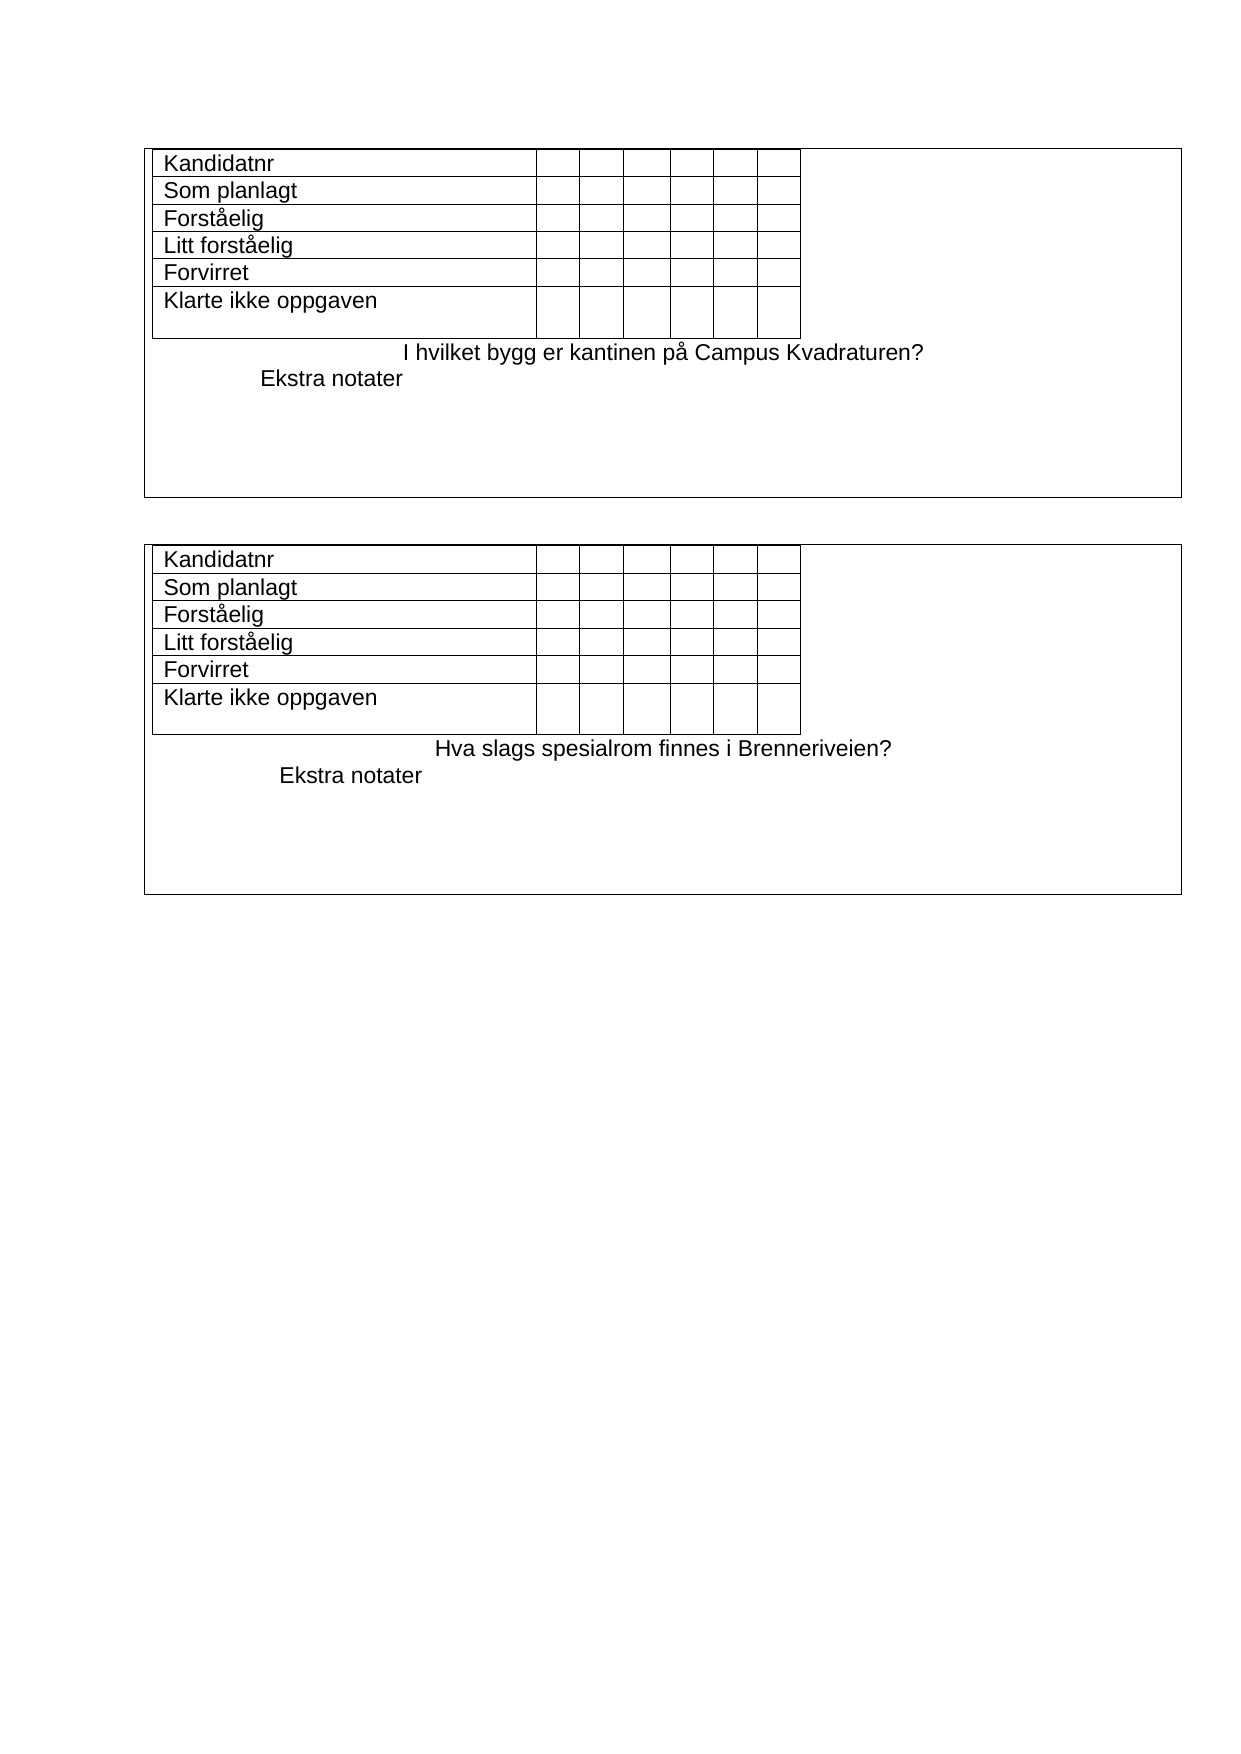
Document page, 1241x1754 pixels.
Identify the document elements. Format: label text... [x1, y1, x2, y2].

table_cell [758, 232, 800, 258]
table_cell [537, 656, 579, 682]
table_header [671, 150, 713, 176]
table_header [714, 546, 757, 573]
table_cell [714, 287, 757, 338]
table_header [537, 546, 579, 573]
table_cell [671, 287, 713, 338]
table_cell [671, 684, 713, 734]
table_cell [714, 656, 757, 682]
table_header [624, 546, 670, 573]
table_header Kandidatnr [153, 150, 536, 176]
table_cell [758, 684, 800, 734]
table_cell [714, 629, 757, 655]
table_cell [624, 629, 670, 655]
table_cell [624, 574, 670, 600]
table_cell [714, 205, 757, 231]
table_cell [714, 232, 757, 258]
table_cell [580, 232, 623, 258]
table_cell Litt forståelig [153, 232, 536, 258]
table_cell [758, 259, 800, 286]
table_cell [537, 574, 579, 600]
table_cell [758, 629, 800, 655]
table_cell [714, 259, 757, 286]
table_header [758, 150, 800, 176]
table_cell [714, 601, 757, 628]
table_cell Som planlagt [153, 177, 536, 203]
table_cell [714, 177, 757, 203]
table_cell [624, 259, 670, 286]
table_cell Klarte ikke oppgaven [153, 287, 536, 338]
table_header [671, 546, 713, 573]
table_cell [714, 684, 757, 734]
table_cell [671, 177, 713, 203]
table_header [580, 546, 623, 573]
table_cell [537, 287, 579, 338]
table_header [624, 150, 670, 176]
table_cell [580, 574, 623, 600]
table_cell [537, 629, 579, 655]
table_cell [624, 205, 670, 231]
table_cell [624, 656, 670, 682]
table_cell [671, 574, 713, 600]
table_cell [580, 259, 623, 286]
table_header Kandidatnr [153, 546, 536, 573]
table_header Hva slags spesialrom finnes i Brenneriveien? Ekstra notater [145, 545, 1181, 893]
table_cell [714, 574, 757, 600]
table_cell Forståelig [153, 205, 536, 231]
table_header I hvilket bygg er kantinen på Campus Kvadraturen? Ekstra notater [145, 149, 1181, 497]
table_cell [671, 259, 713, 286]
table_header [714, 150, 757, 176]
table_cell [537, 177, 579, 203]
table_cell [758, 656, 800, 682]
table_header [580, 150, 623, 176]
table_cell [758, 205, 800, 231]
table_header [537, 150, 579, 176]
table_cell Forvirret [153, 259, 536, 286]
table_cell [671, 232, 713, 258]
table_cell [537, 205, 579, 231]
table_cell [671, 601, 713, 628]
table_cell [537, 232, 579, 258]
table_cell [580, 629, 623, 655]
table_header [758, 546, 800, 573]
table_cell [624, 287, 670, 338]
table_cell [671, 656, 713, 682]
table_cell [671, 629, 713, 655]
table_cell [624, 177, 670, 203]
table_cell [537, 601, 579, 628]
table_cell Litt forståelig [153, 629, 536, 655]
table_cell [671, 205, 713, 231]
table_cell Som planlagt [153, 574, 536, 600]
table_cell [537, 684, 579, 734]
table_cell [580, 177, 623, 203]
table_cell Klarte ikke oppgaven [153, 684, 536, 734]
table_cell [580, 656, 623, 682]
table_cell Forvirret [153, 656, 536, 682]
table_cell [758, 287, 800, 338]
table_cell [758, 601, 800, 628]
table_cell [580, 601, 623, 628]
table_cell [580, 287, 623, 338]
table_cell [758, 177, 800, 203]
table_cell [580, 205, 623, 231]
table_cell Forståelig [153, 601, 536, 628]
table_cell [537, 259, 579, 286]
table_cell [580, 684, 623, 734]
table_cell [624, 684, 670, 734]
table_cell [758, 574, 800, 600]
table_cell [624, 601, 670, 628]
table_cell [624, 232, 670, 258]
